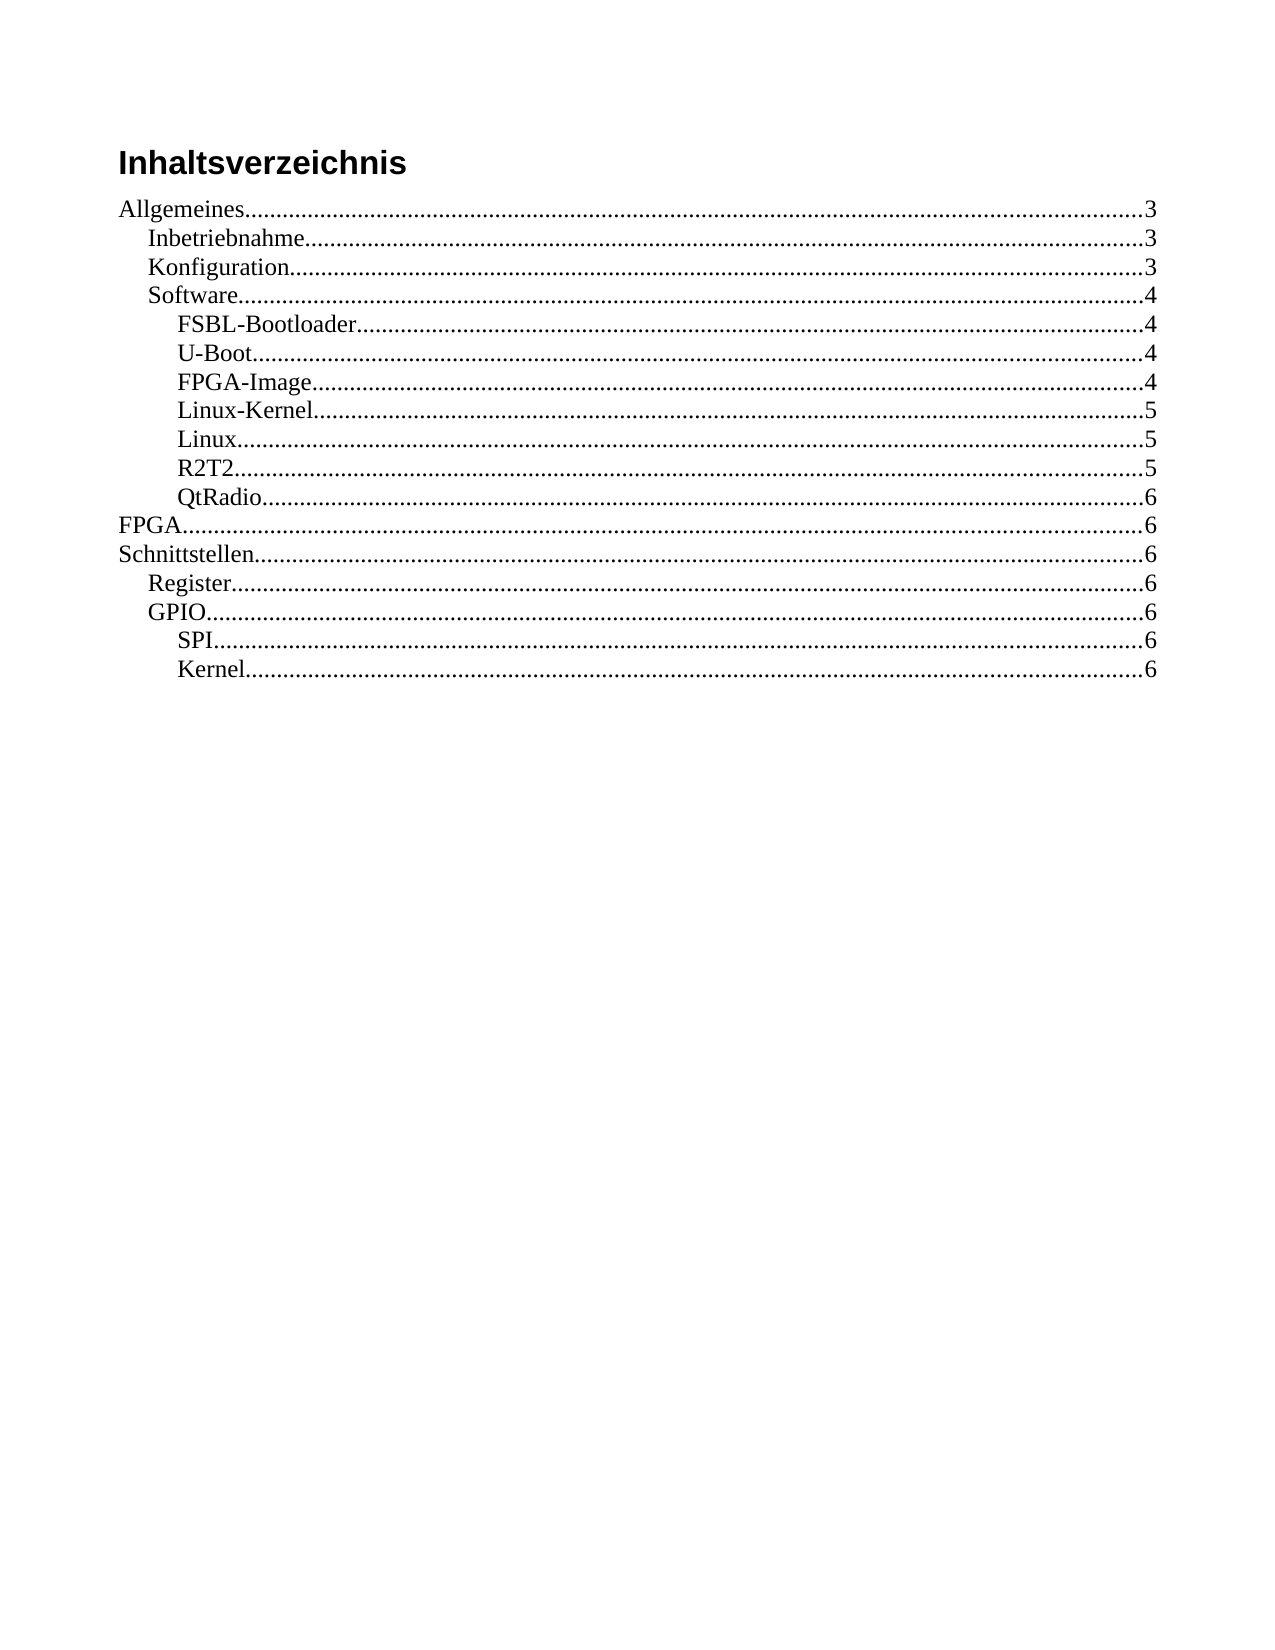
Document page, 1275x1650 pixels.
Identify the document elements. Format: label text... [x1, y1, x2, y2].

text SPI 6 [177, 625, 1157, 654]
text Schnittstellen 6 [118, 539, 1157, 568]
text Software 4 [148, 280, 1157, 309]
text FPGA-Image 4 [177, 367, 1157, 395]
text GPIO 6 [148, 597, 1157, 625]
text Register 6 [148, 568, 1157, 597]
subtitle Inhaltsverzeichnis [118, 143, 1157, 182]
text QtRadio 6 [177, 482, 1157, 510]
text Linux 5 [177, 424, 1157, 453]
text U-Boot 4 [177, 338, 1157, 367]
text Allgemeines 3 [118, 194, 1157, 223]
text Konfiguration 3 [148, 252, 1157, 280]
text Inbetriebnahme 3 [148, 223, 1157, 252]
text Kernel 6 [177, 654, 1157, 683]
text R2T2 5 [177, 453, 1157, 482]
text FSBL-Bootloader 4 [177, 309, 1157, 338]
text Linux-Kernel 5 [177, 395, 1157, 424]
text FPGA 6 [118, 510, 1157, 539]
